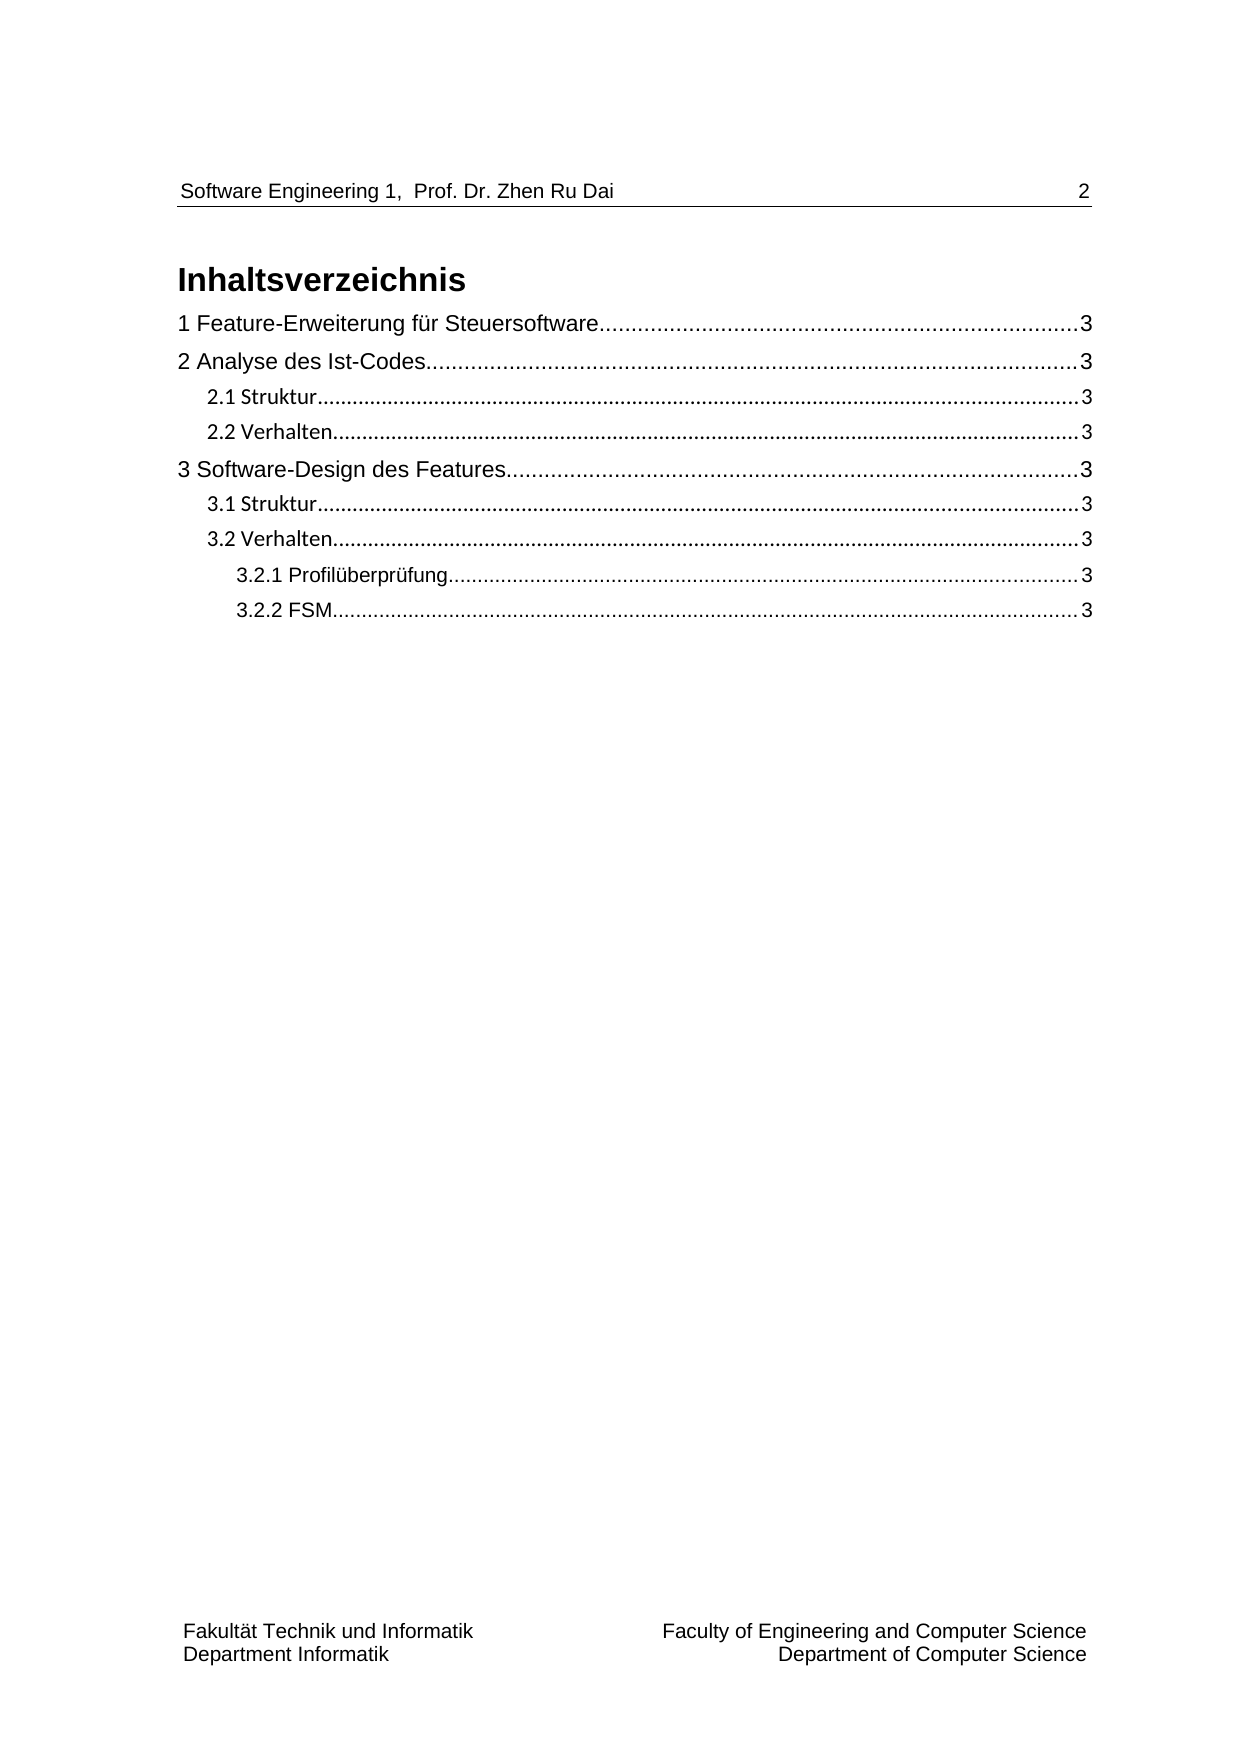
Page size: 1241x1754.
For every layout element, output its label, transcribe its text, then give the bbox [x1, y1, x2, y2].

text 2 Analyse des Ist-Codes 3 [177, 349, 1092, 375]
text 2.1 Struktur 3 [207, 387, 1092, 410]
text 3.2.2 FSM 3 [236, 598, 1092, 621]
text 1 Feature-Erweiterung für Steuersoftware 3 [177, 311, 1092, 336]
text 3.1 Struktur 3 [207, 495, 1092, 518]
subtitle Inhaltsverzeichnis [177, 261, 1092, 298]
text 3 Software-Design des Features 3 [177, 456, 1092, 482]
text 3.2.1 Profilüberprüfung 3 [236, 563, 1092, 587]
text 3.2 Verhalten 3 [207, 529, 1092, 552]
text 2.2 Verhalten 3 [207, 422, 1092, 445]
